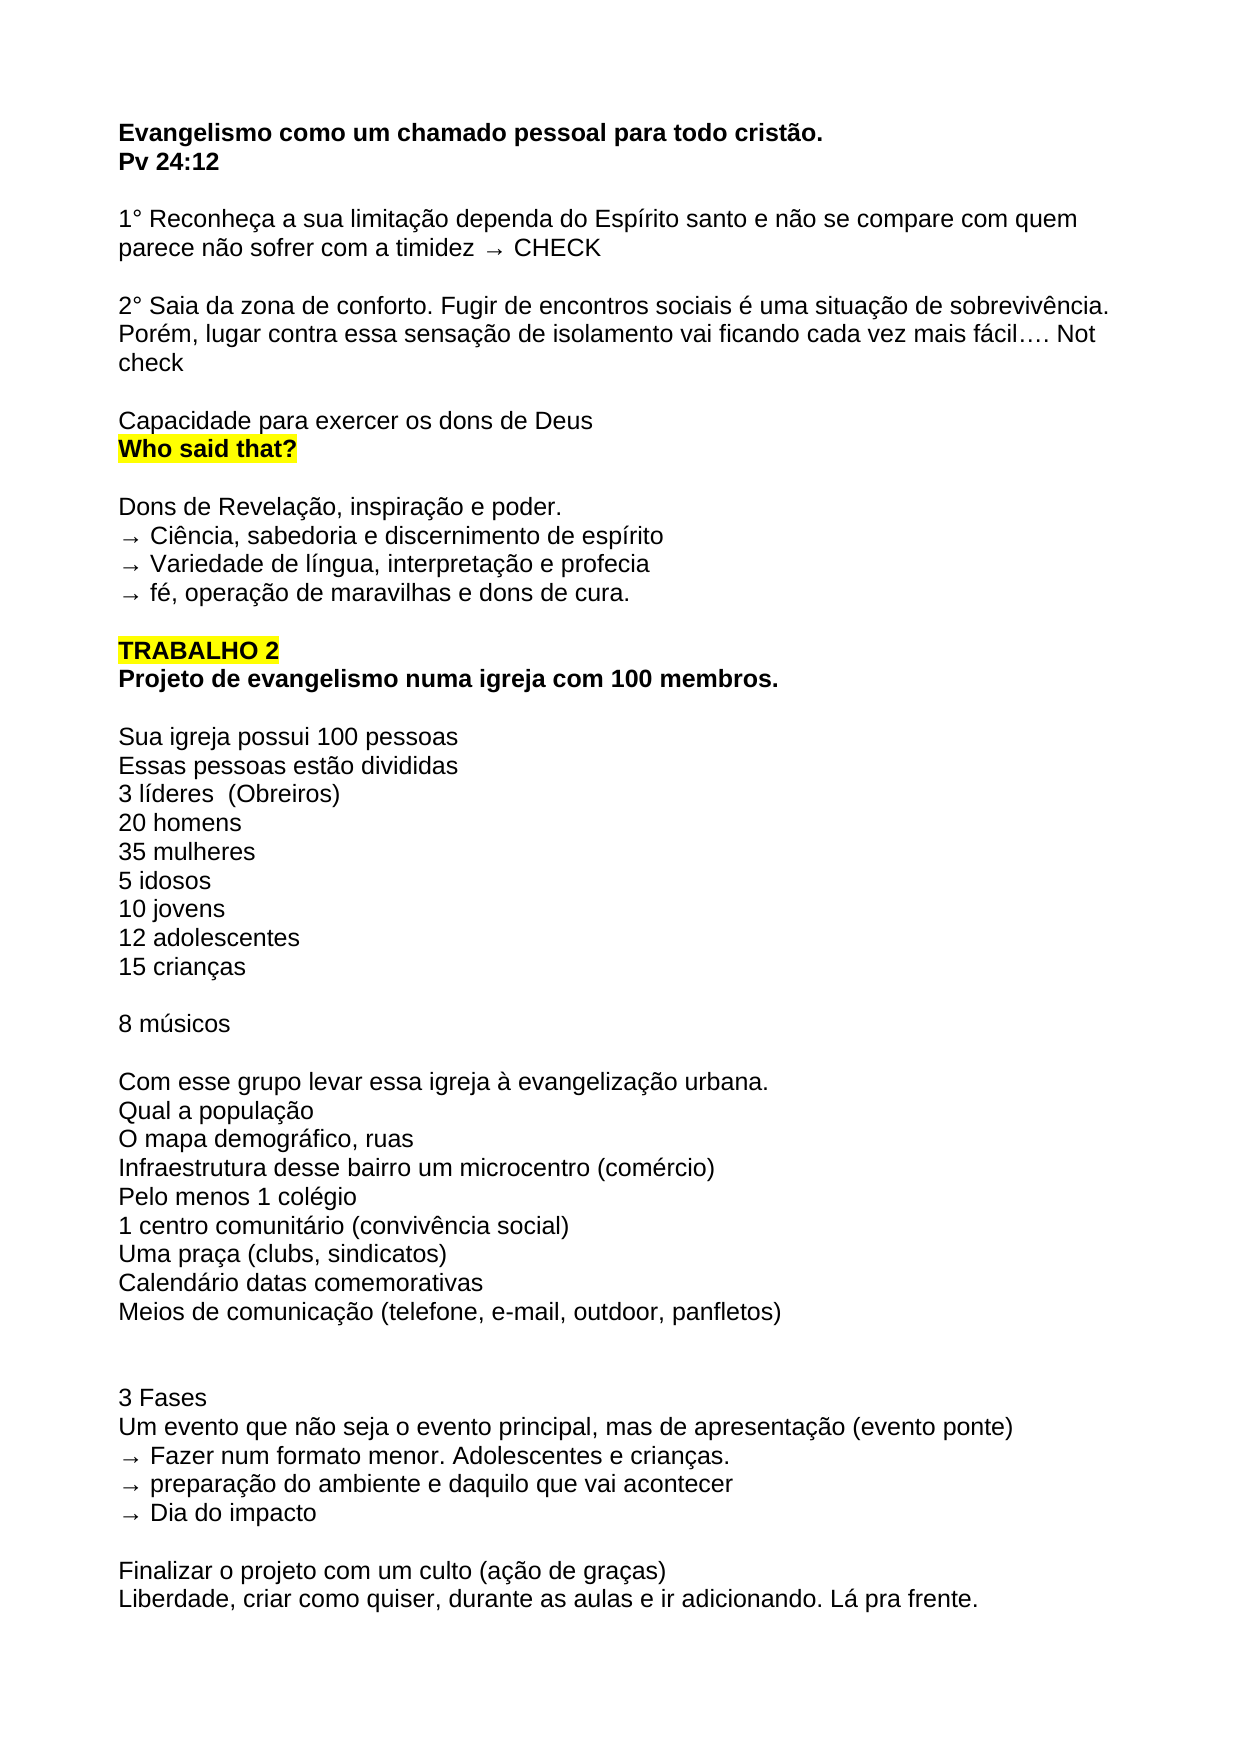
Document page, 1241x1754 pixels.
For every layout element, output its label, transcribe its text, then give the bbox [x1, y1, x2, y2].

text Um evento que não seja o evento principal, mas de apresentação (evento ponte) [118, 1412, 1122, 1441]
text Qual a população [118, 1096, 1122, 1124]
text → Dia do impacto [118, 1498, 1122, 1527]
text Meios de comunicação (telefone, e-mail, outdoor, panfletos) [118, 1297, 1122, 1326]
text 1 centro comunitário (convivência social) [118, 1211, 1122, 1239]
text Pv 24:12 [118, 147, 1122, 176]
text Finalizar o projeto com um culto (ação de graças) [118, 1556, 1122, 1584]
text Pelo menos 1 colégio [118, 1182, 1122, 1211]
text 10 jovens [118, 894, 1122, 923]
text Com esse grupo levar essa igreja à evangelização urbana. [118, 1067, 1122, 1096]
text Essas pessoas estão divididas [118, 751, 1122, 779]
text 3 Fases [118, 1383, 1122, 1412]
text Liberdade, criar como quiser, durante as aulas e ir adicionando. Lá pra frente. [118, 1584, 1122, 1613]
text 20 homens [118, 808, 1122, 837]
text Projeto de evangelismo numa igreja com 100 membros. [118, 664, 1122, 693]
text Dons de Revelação, inspiração e poder. [118, 492, 1122, 521]
text 15 crianças [118, 952, 1122, 981]
text 12 adolescentes [118, 923, 1122, 952]
text → Ciência, sabedoria e discernimento de espírito [118, 521, 1122, 549]
text → Fazer num formato menor. Adolescentes e crianças. [118, 1441, 1122, 1469]
text O mapa demográfico, ruas [118, 1124, 1122, 1153]
text 5 idosos [118, 866, 1122, 894]
text Capacidade para exercer os dons de Deus [118, 406, 1122, 434]
text Evangelismo como um chamado pessoal para todo cristão. [118, 118, 1122, 147]
text → fé, operação de maravilhas e dons de cura. [118, 578, 1122, 607]
text 2° Saia da zona de conforto. Fugir de encontros sociais é uma situação de sobrevivência. Porém, lugar contra essa sensação de isolamento vai ficando cada vez mais fácil…. Not check [118, 291, 1122, 377]
text Uma praça (clubs, sindicatos) [118, 1239, 1122, 1268]
text Infraestrutura desse bairro um microcentro (comércio) [118, 1153, 1122, 1182]
text → Variedade de língua, interpretação e profecia [118, 549, 1122, 578]
text Who said that? [118, 434, 1122, 463]
text 3 líderes (Obreiros) [118, 779, 1122, 808]
text → preparação do ambiente e daquilo que vai acontecer [118, 1469, 1122, 1498]
text 1° Reconheça a sua limitação dependa do Espírito santo e não se compare com quem parece não sofrer com a timidez → CHECK [118, 204, 1122, 262]
text Calendário datas comemorativas [118, 1268, 1122, 1297]
text Sua igreja possui 100 pessoas [118, 722, 1122, 751]
text 8 músicos [118, 1009, 1122, 1038]
text TRABALHO 2 [118, 636, 1122, 664]
text 35 mulheres [118, 837, 1122, 866]
